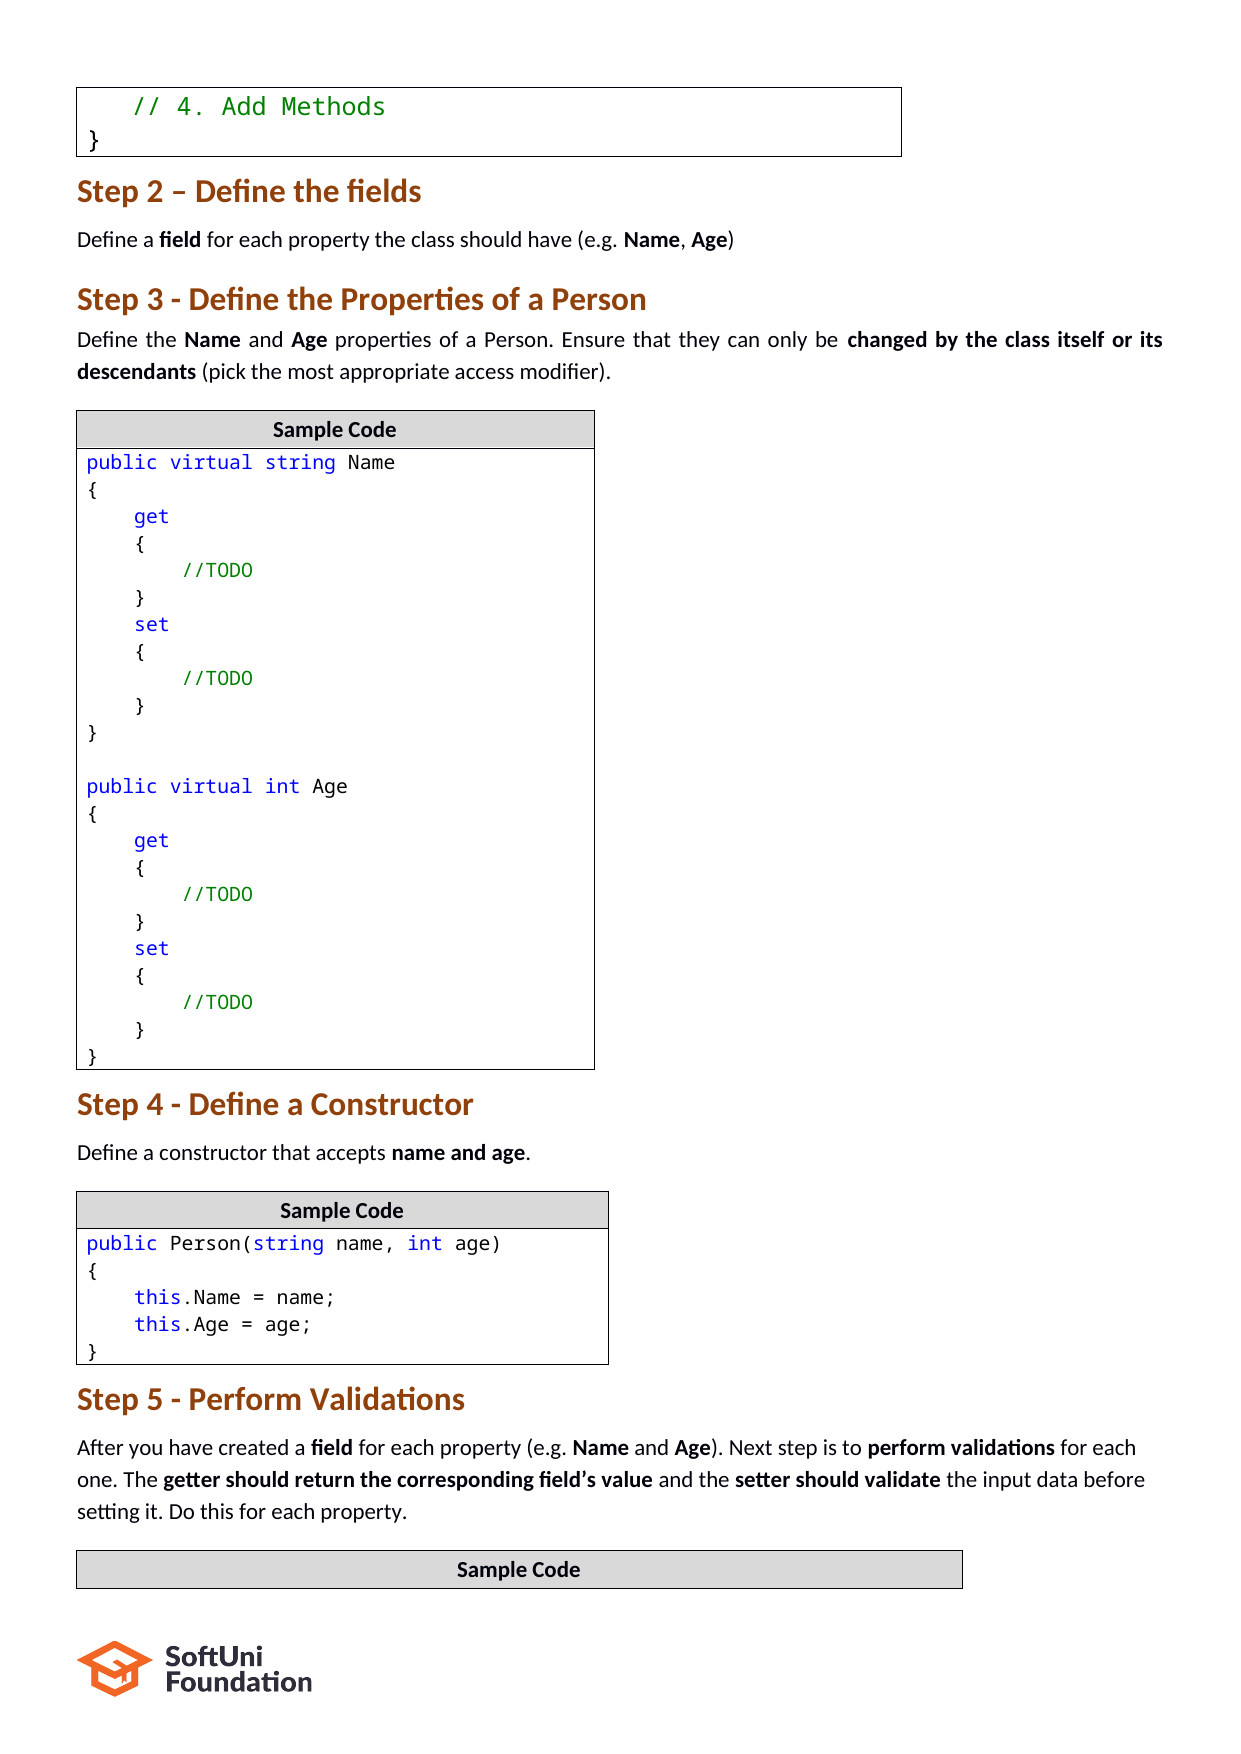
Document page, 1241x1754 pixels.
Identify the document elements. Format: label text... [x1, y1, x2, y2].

table_header Sample Code [77, 1551, 962, 1588]
table_cell public virtual string Name { get { //TODO } set { //TODO } } public virtual int Age { get { //TODO } set { //TODO } } [77, 449, 594, 1069]
table_header Sample Code [77, 1192, 608, 1228]
table_header Sample Code [77, 411, 594, 447]
subtitle Step 3 - Define the Properties of a Person [77, 278, 1163, 319]
text Define a constructor that accepts name and age. [77, 1138, 1163, 1166]
subtitle Step 4 - Define a Constructor [77, 1082, 1163, 1123]
table_cell // 4. Add Methods } [77, 88, 901, 156]
subtitle Step 5 - Perform Validations [77, 1378, 1163, 1418]
picture [76, 1641, 312, 1697]
text Define the Name and Age properties of a Person. Ensure that they can only be changed by the class itself or its descendants (pick the most appropriate access modifier). [77, 325, 1163, 385]
text Define a field for each property the class should have (e.g. Name, Age) [77, 225, 1163, 253]
subtitle Step 2 – Define the fields [77, 170, 1163, 211]
table_cell public Person(string name, int age) { this.Name = name; this.Age = age; } [77, 1229, 608, 1364]
text After you have created a field for each property (e.g. Name and Age). Next step is to perform validations for each one. The getter should return the corresponding field’s value and the setter should validate the input data before setting it. Do this for each property. [77, 1433, 1163, 1525]
